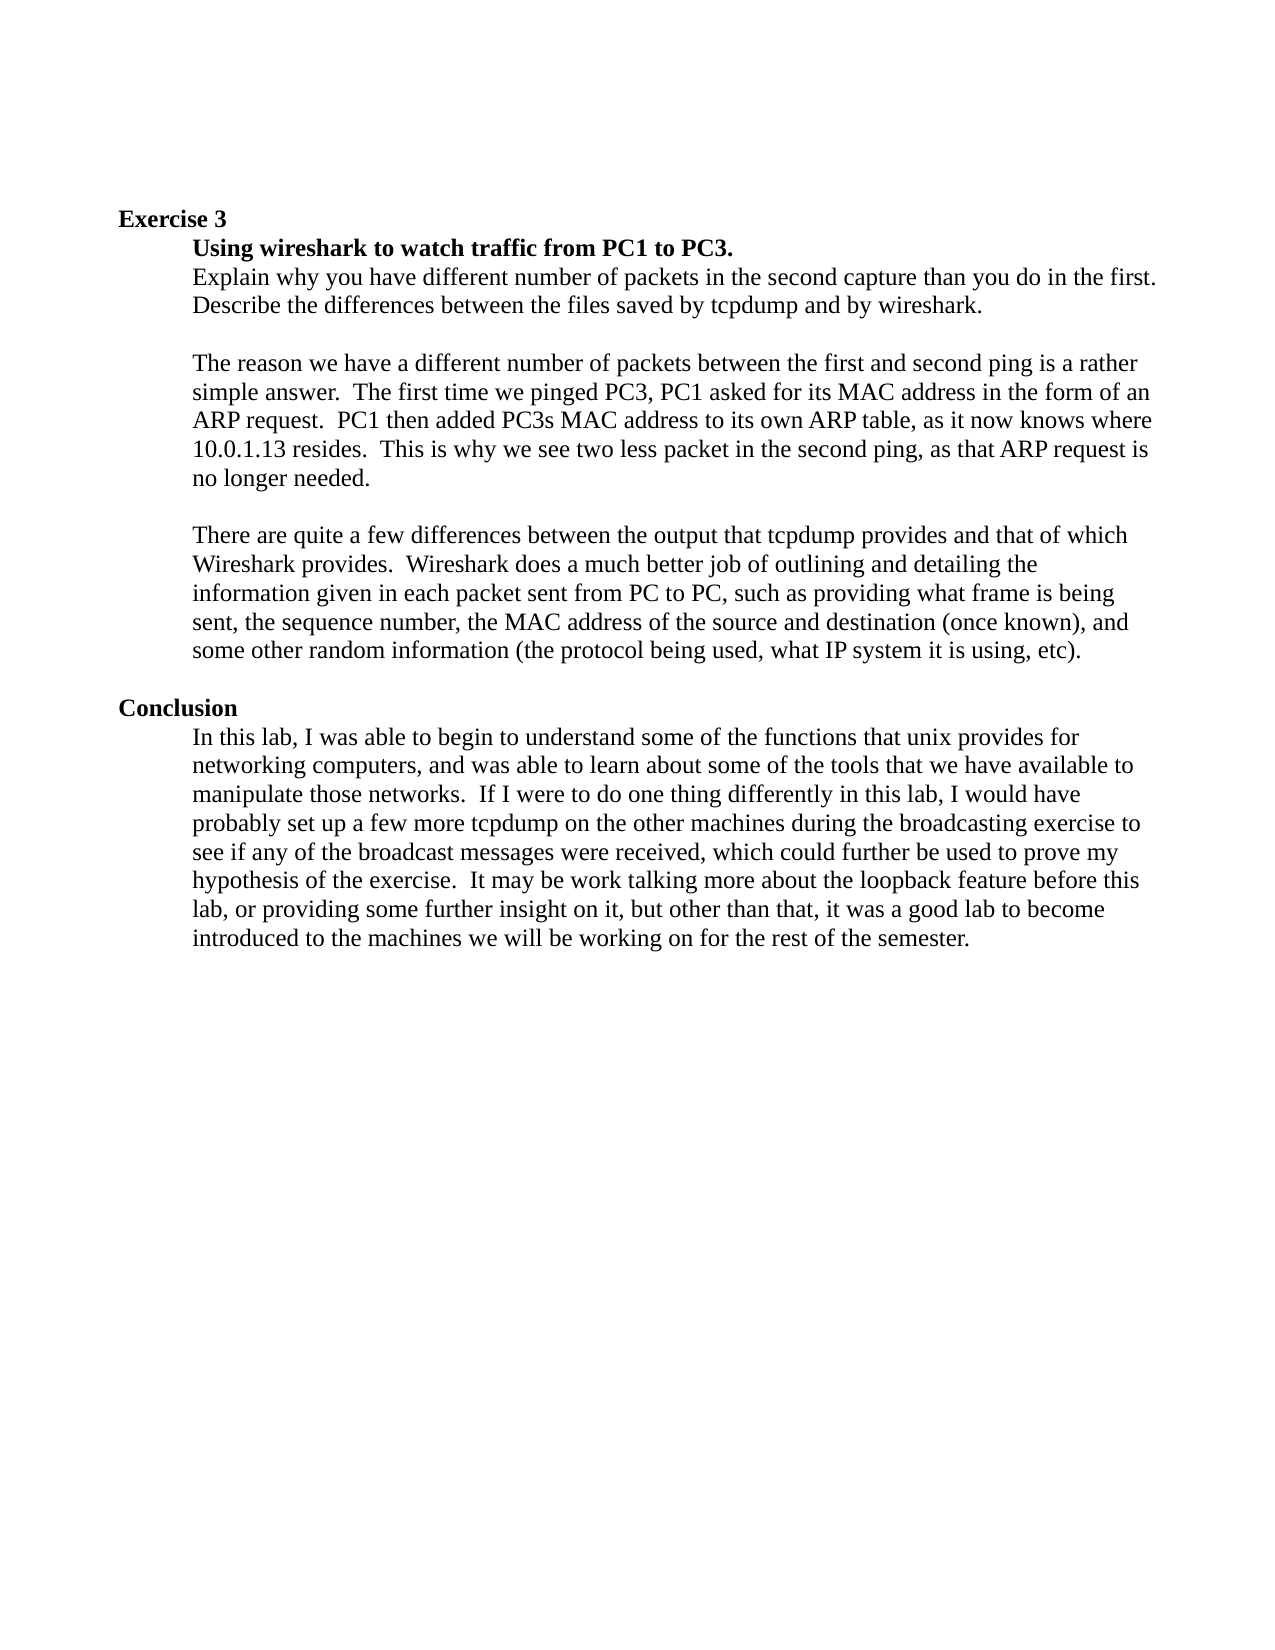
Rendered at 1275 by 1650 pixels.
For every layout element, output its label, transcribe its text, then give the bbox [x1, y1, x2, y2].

text Describe the differences between the files saved by tcpdump and by wireshark. [192, 291, 1157, 319]
text Conclusion [118, 693, 1157, 722]
text In this lab, I was able to begin to understand some of the functions that unix provides for networking computers, and was able to learn about some of the tools that we have available to manipulate those networks. If I were to do one thing differently in this lab, I would have probably set up a few more tcpdump on the other machines during the broadcasting exercise to see if any of the broadcast messages were received, which could further be used to prove my hypothesis of the exercise. It may be work talking more about the loopback feature before this lab, or providing some further insight on it, but other than that, it was a good lab to become introduced to the machines we will be working on for the rest of the semester. [192, 722, 1157, 952]
text There are quite a few differences between the output that tcpdump provides and that of which Wireshark provides. Wireshark does a much better job of outlining and detailing the information given in each packet sent from PC to PC, such as providing what frame is being sent, the sequence number, the MAC address of the source and destination (once known), and some other random information (the protocol being used, what IP system it is using, etc). [192, 521, 1157, 664]
text Exercise 3 [118, 204, 1157, 233]
text Using wireshark to watch traffic from PC1 to PC3. [118, 233, 1157, 262]
text The reason we have a different number of packets between the first and second ping is a rather simple answer. The first time we pinged PC3, PC1 asked for its MAC address in the form of an ARP request. PC1 then added PC3s MAC address to its own ARP table, as it now knows where 10.0.1.13 resides. This is why we see two less packet in the second ping, as that ARP request is no longer needed. [192, 348, 1157, 492]
text Explain why you have different number of packets in the second capture than you do in the first. [192, 262, 1157, 291]
